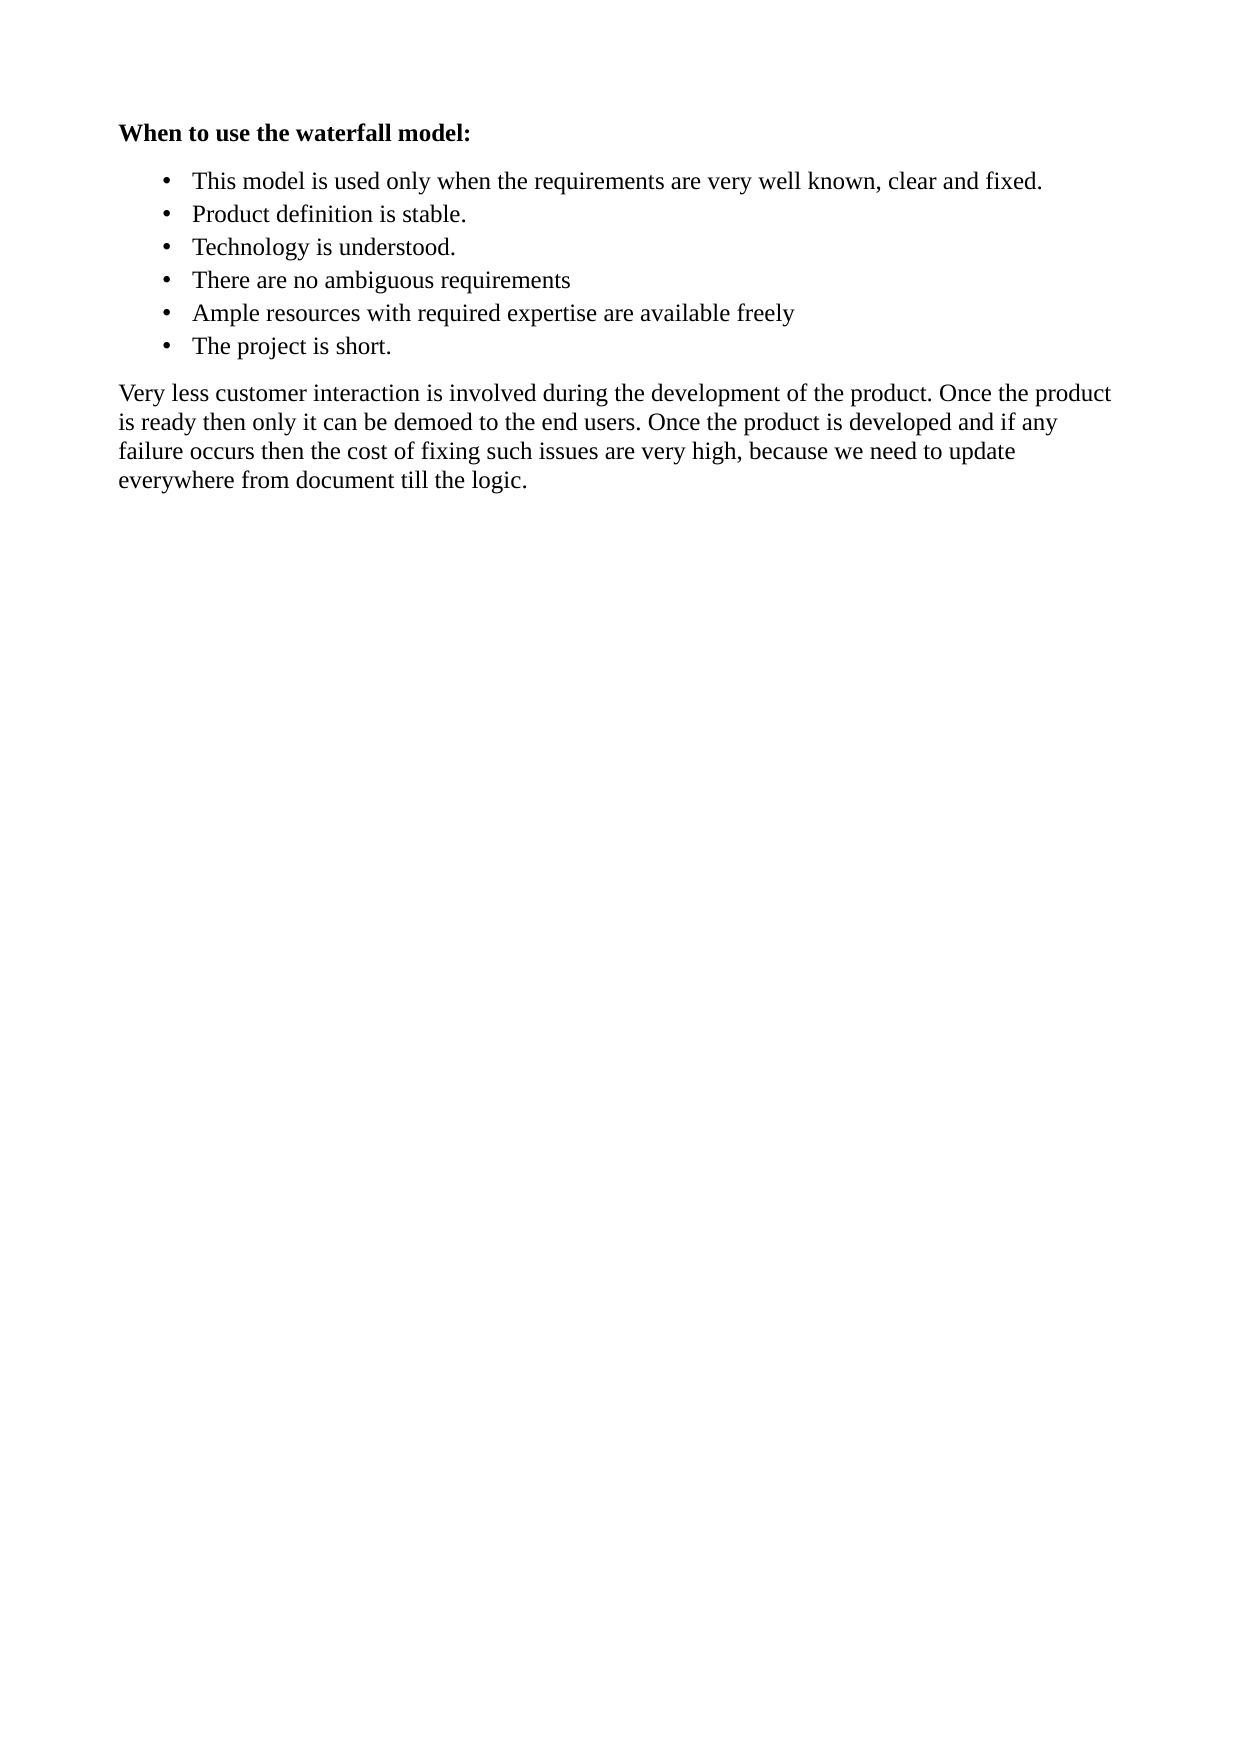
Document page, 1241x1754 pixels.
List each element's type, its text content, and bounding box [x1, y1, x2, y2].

list Product definition is stable. [162, 199, 1122, 227]
text When to use the waterfall model: [118, 118, 1122, 147]
list The project is short. [162, 331, 1122, 359]
list Ample resources with required expertise are available freely [162, 298, 1122, 327]
list This model is used only when the requirements are very well known, clear and fixed. [162, 166, 1122, 194]
list Technology is understood. [162, 232, 1122, 261]
text Very less customer interaction is involved during the development of the product. Once the product is ready then only it can be demoed to the end users. Once the product is developed and if any failure occurs then the cost of fixing such issues are very high, because we need to update everywhere from document till the logic. [118, 378, 1122, 493]
list There are no ambiguous requirements [162, 265, 1122, 293]
